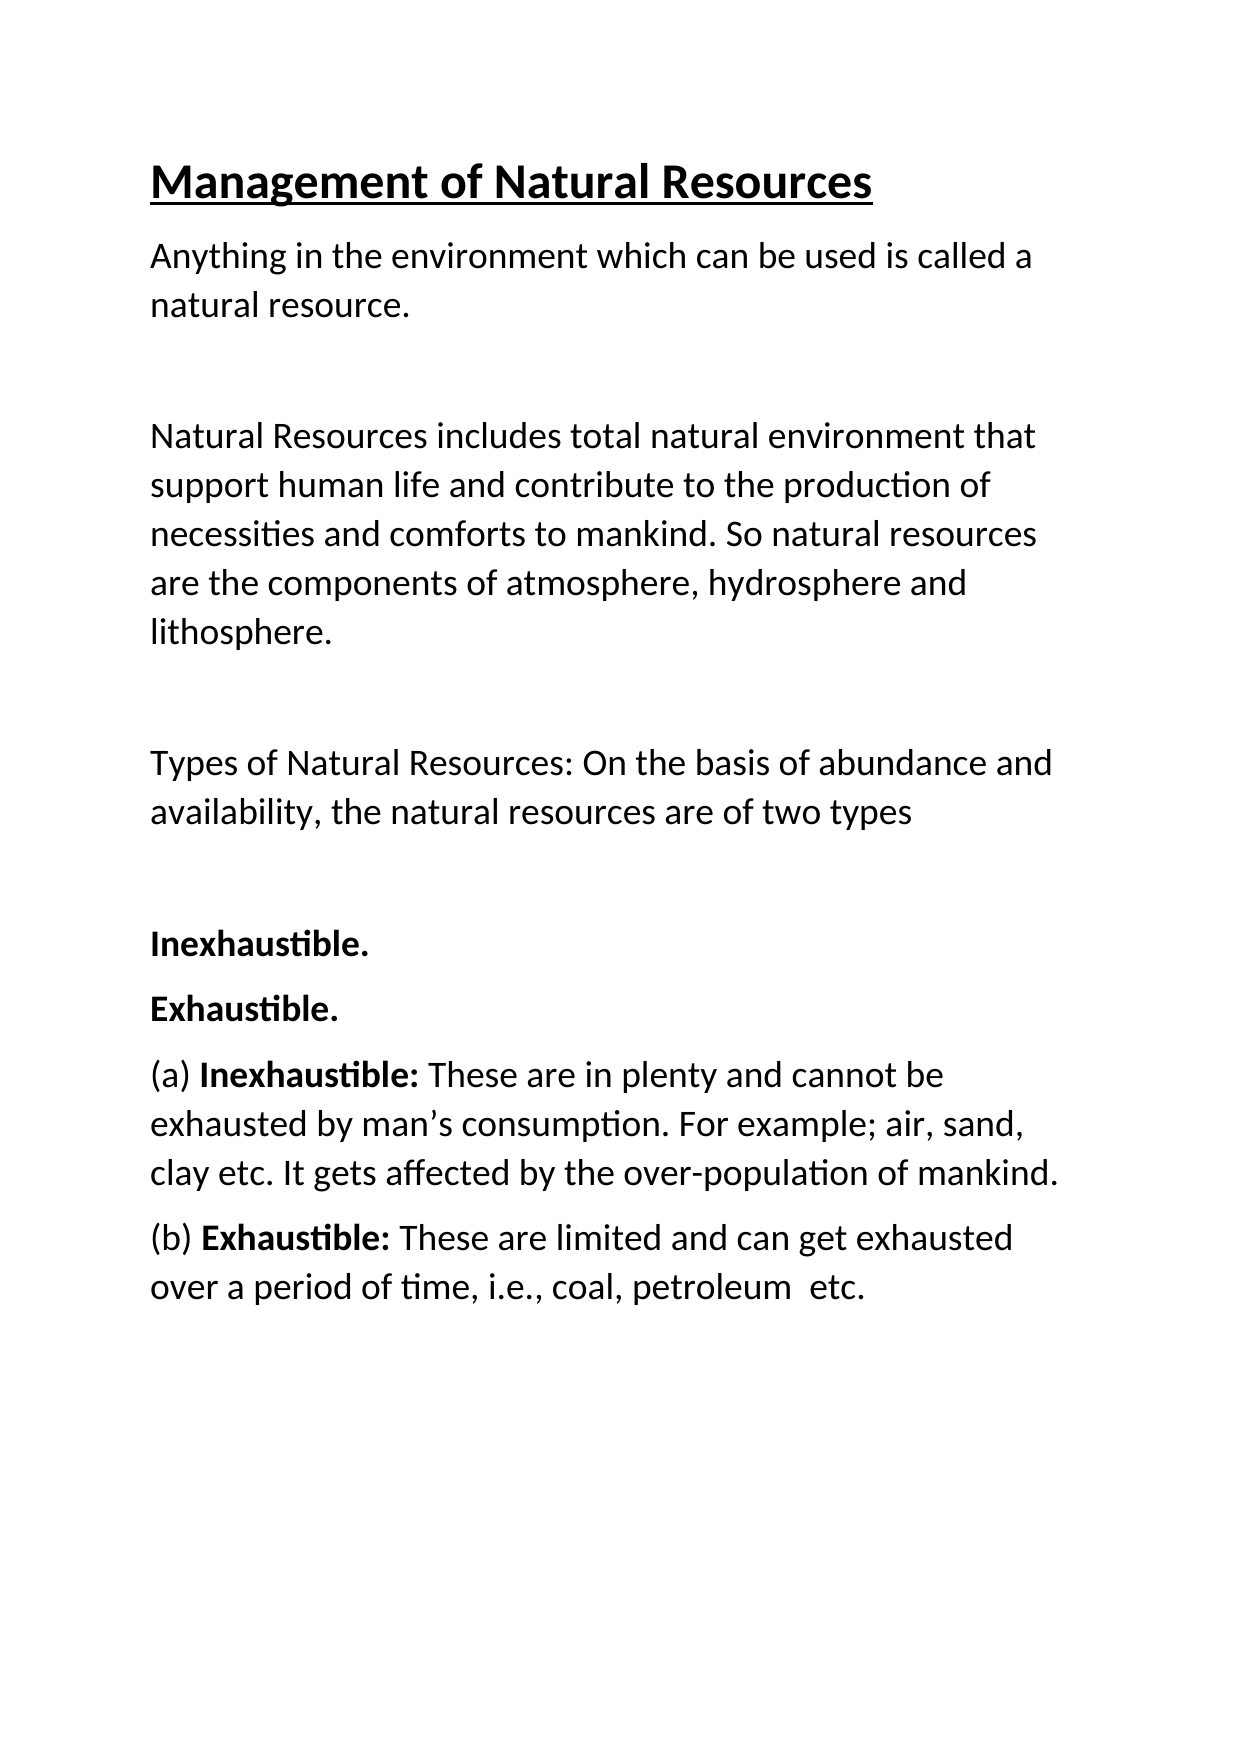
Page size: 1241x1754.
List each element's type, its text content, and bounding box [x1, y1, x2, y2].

text (a) Inexhaustible: These are in plenty and cannot be exhausted by man’s consumption. For example; air, sand, clay etc. It gets affected by the over-population of mankind. [150, 1051, 1090, 1194]
text Natural Resources includes total natural environment that support human life and contribute to the production of necessities and comforts to mankind. So natural resources are the components of atmosphere, hydrosphere and lithosphere. [150, 412, 1090, 654]
text Inexhaustible. [150, 919, 1090, 965]
text Exhaustible. [150, 985, 1090, 1031]
text Anything in the environment which can be used is called a natural resource. [150, 232, 1090, 327]
text Types of Natural Resources: On the basis of abundance and availability, the natural resources are of two types [150, 739, 1090, 834]
text (b) Exhaustible: These are limited and can get exhausted over a period of time, i.e., coal, petroleum etc. [150, 1214, 1090, 1309]
text Management of Natural Resources [150, 150, 1090, 211]
